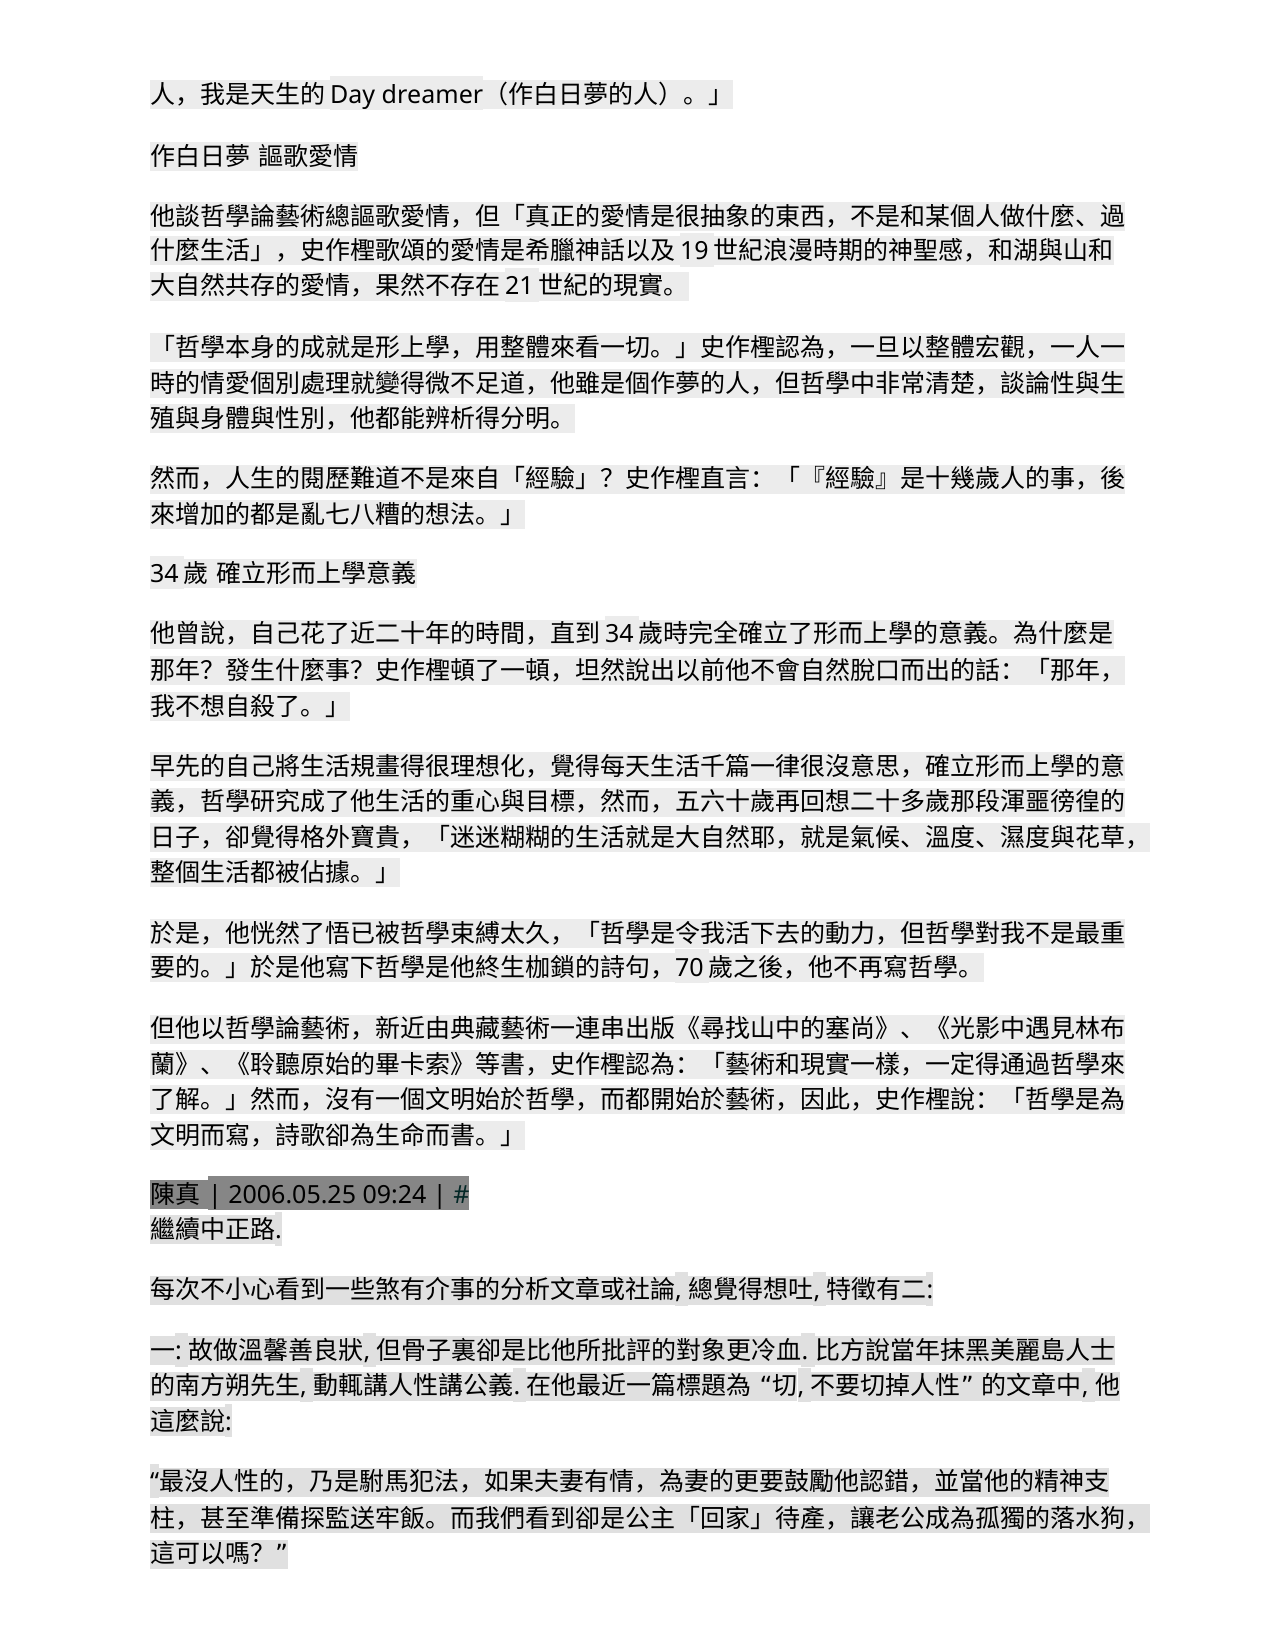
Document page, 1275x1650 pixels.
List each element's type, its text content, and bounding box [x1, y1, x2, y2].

text 他曾說，自己花了近二十年的時間，直到34歲時完全確立了形而上學的意義。為什麼是那年？發生什麼事？史作檉頓了一頓，坦然說出以前他不會自然脫口而出的話：「那年，我不想自殺了。」 [150, 614, 1125, 721]
text 每次不小心看到一些煞有介事的分析文章或社論, 總覺得想吐, 特徵有二: [150, 1271, 1125, 1306]
text 早先的自己將生活規畫得很理想化，覺得每天生活千篇一律很沒意思，確立形而上學的意義，哲學研究成了他生活的重心與目標，然而，五六十歲再回想二十多歲那段渾噩徬徨的日子，卻覺得格外寶貴，「迷迷糊糊的生活就是大自然耶，就是氣候、溫度、濕度與花草，整個生活都被佔據。」 [150, 746, 1125, 887]
text “最沒人性的，乃是駙馬犯法，如果夫妻有情，為妻的更要鼓勵他認錯，並當他的精神支柱，甚至準備探監送牢飯。而我們看到卻是公主「回家」待產，讓老公成為孤獨的落水狗，這可以嗎？” [150, 1462, 1125, 1569]
text 然而，人生的閱歷難道不是來自「經驗」？史作檉直言：「『經驗』是十幾歲人的事，後來增加的都是亂七八糟的想法。」 [150, 458, 1125, 529]
text 陳真 | 2006.05.25 09:24 | # [150, 1175, 1125, 1210]
text 但他以哲學論藝術，新近由典藏藝術一連串出版《尋找山中的塞尚》、《光影中遇見林布蘭》、《聆聽原始的畢卡索》等書，史作檉認為：「藝術和現實一樣，一定得通過哲學來了解。」然而，沒有一個文明始於哲學，而都開始於藝術，因此，史作檉說：「哲學是為文明而寫，詩歌卻為生命而書。」 [150, 1008, 1125, 1150]
text 一: 故做溫馨善良狀, 但骨子裏卻是比他所批評的對象更冷血. 比方說當年抹黑美麗島人士的南方朔先生, 動輒講人性講公義. 在他最近一篇標題為 “切, 不要切掉人性” 的文章中, 他這麼說: [150, 1331, 1125, 1437]
text 人，我是天生的Day dreamer（作白日夢的人）。」 [150, 75, 1125, 110]
text 作白日夢 謳歌愛情 [150, 135, 1125, 171]
text 繼續中正路. [150, 1210, 1125, 1246]
text 「哲學本身的成就是形上學，用整體來看一切。」史作檉認為，一旦以整體宏觀，一人一時的情愛個別處理就變得微不足道，他雖是個作夢的人，但哲學中非常清楚，談論性與生殖與身體與性別，他都能辨析得分明。 [150, 327, 1125, 433]
text 他談哲學論藝術總謳歌愛情，但「真正的愛情是很抽象的東西，不是和某個人做什麼、過什麼生活」，史作檉歌頌的愛情是希臘神話以及19世紀浪漫時期的神聖感，和湖與山和大自然共存的愛情，果然不存在21世紀的現實。 [150, 196, 1125, 302]
text 於是，他恍然了悟已被哲學束縛太久，「哲學是令我活下去的動力，但哲學對我不是最重要的。」於是他寫下哲學是他終生枷鎖的詩句，70歲之後，他不再寫哲學。 [150, 912, 1125, 983]
text 34歲 確立形而上學意義 [150, 554, 1125, 589]
